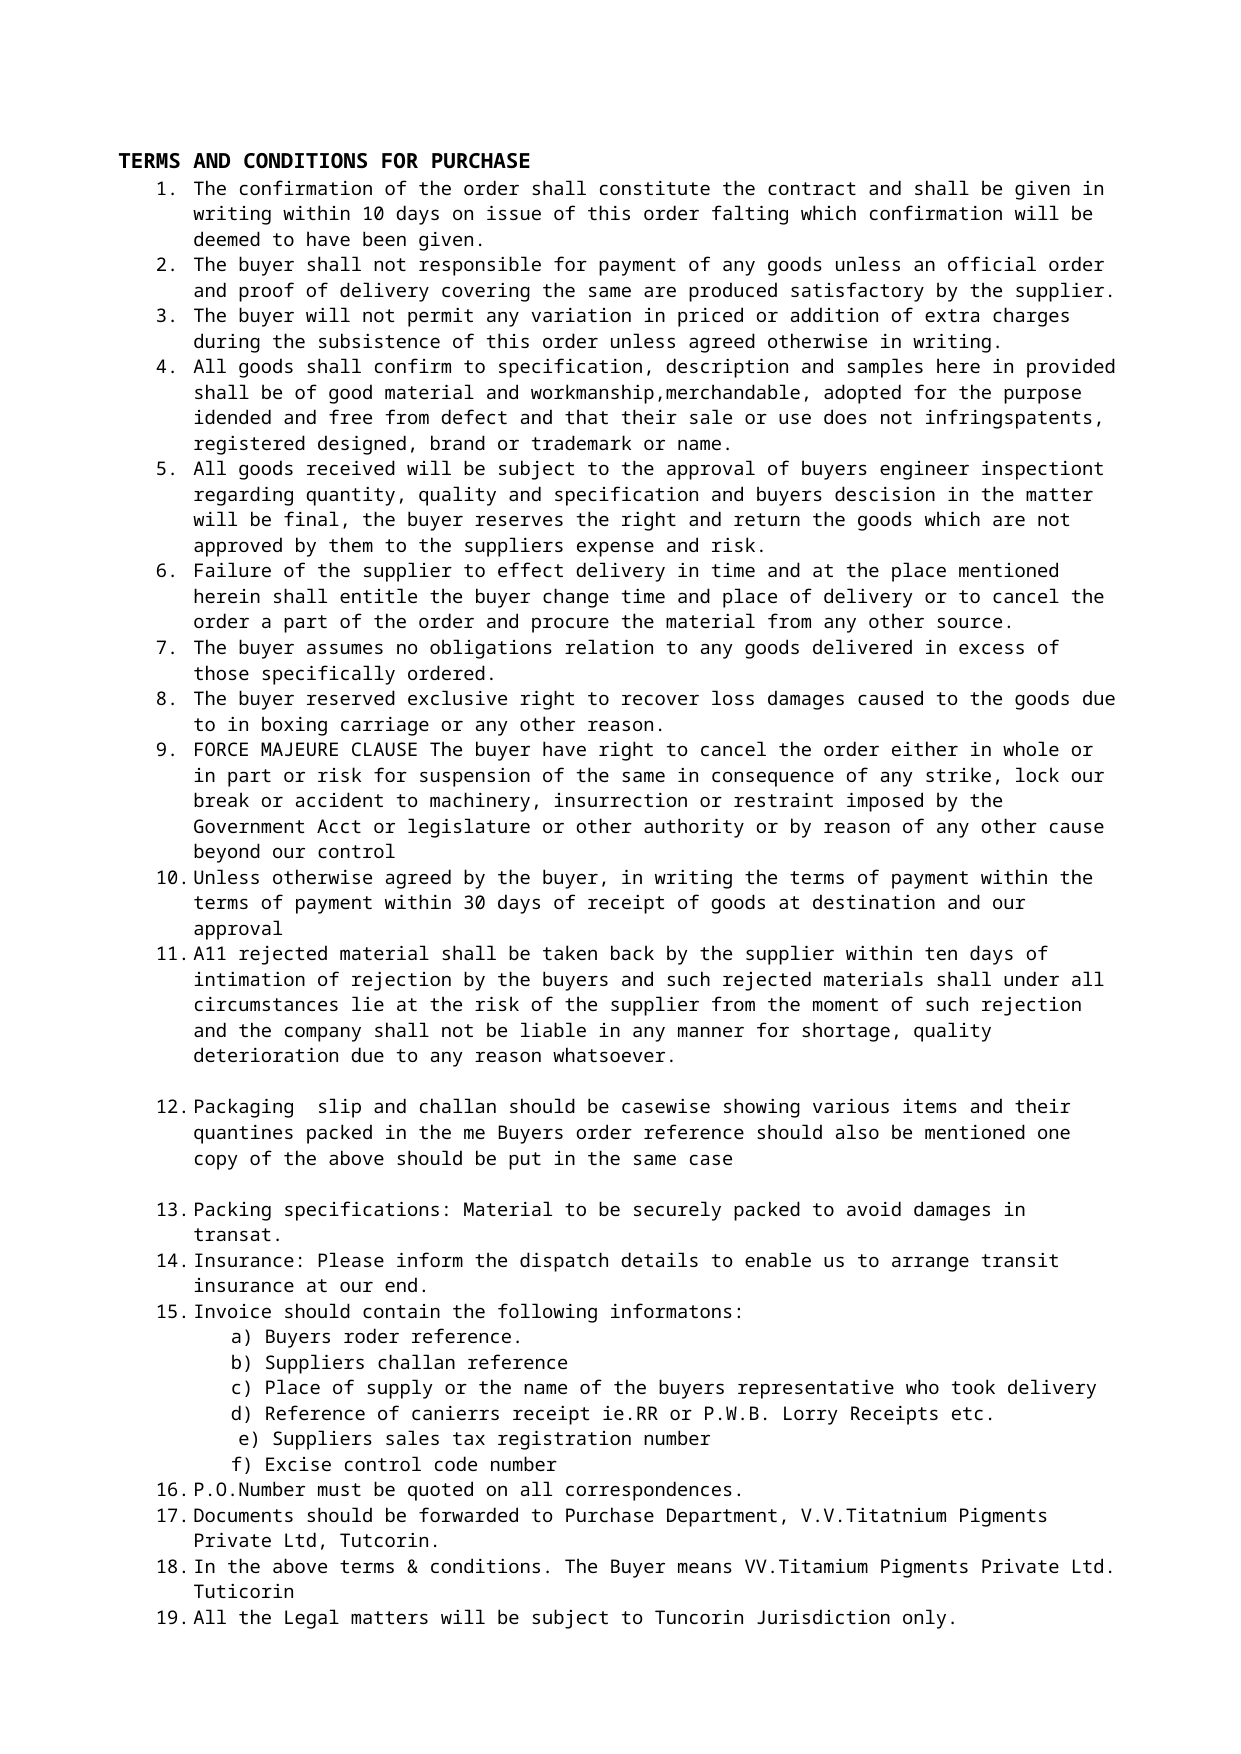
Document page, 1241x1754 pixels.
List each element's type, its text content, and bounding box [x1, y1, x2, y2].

list Packing specifications: Material to be securely packed to avoid damages in transat. [156, 1196, 1122, 1247]
list FORCE MAJEURE CLAUSE The buyer have right to cancel the order either in whole or in part or risk for suspension of the same in consequence of any strike, lock our break or accident to machinery, insurrection or restraint imposed by the Government Acct or legislature or other authority or by reason of any other cause beyond our control [156, 736, 1122, 864]
list Invoice should contain the following informatons: [156, 1298, 1122, 1323]
list Insurance: Please inform the dispatch details to enable us to arrange transit insurance at our end. [156, 1247, 1122, 1298]
list d) Reference of canierrs receipt ie.RR or P.W.B. Lorry Receipts etc. [193, 1400, 1122, 1426]
list c) Place of supply or the name of the buyers representative who took delivery [193, 1374, 1122, 1400]
list The buyer will not permit any variation in priced or addition of extra charges during the subsistence of this order unless agreed otherwise in writing. [156, 303, 1122, 354]
list Packaging slip and challan should be casewise showing various items and their quantines packed in the me Buyers order reference should also be mentioned one copy of the above should be put in the same case [156, 1094, 1122, 1170]
list Failure of the supplier to effect delivery in time and at the place mentioned herein shall entitle the buyer change time and place of delivery or to cancel the order a part of the order and procure the material from any other source. [156, 558, 1122, 634]
list The buyer shall not responsible for payment of any goods unless an official order and proof of delivery covering the same are produced satisfactory by the supplier. [156, 252, 1122, 303]
list The buyer assumes no obligations relation to any goods delivered in excess of those specifically ordered. [156, 634, 1122, 685]
list f) Excise control code number [193, 1451, 1122, 1477]
list e) Suppliers sales tax registration number [156, 1426, 1122, 1451]
list All the Legal matters will be subject to Tuncorin Jurisdiction only. [156, 1604, 1122, 1630]
list In the above terms & conditions. The Buyer means VV.Titamium Pigments Private Ltd. Tuticorin [156, 1553, 1122, 1604]
list b) Suppliers challan reference [193, 1349, 1122, 1374]
list a) Buyers roder reference. [193, 1323, 1122, 1349]
list All goods shall confirm to specification, description and samples here in provided shall be of good material and workmanship,merchandable, adopted for the purpose idended and free from defect and that their sale or use does not infringspatents, registered designed, brand or trademark or name. [156, 354, 1122, 456]
list All goods received will be subject to the approval of buyers engineer inspectiont regarding quantity, quality and specification and buyers descision in the matter will be final, the buyer reserves the right and return the goods which are not approved by them to the suppliers expense and risk. [156, 456, 1122, 558]
list Unless otherwise agreed by the buyer, in writing the terms of payment within the terms of payment within 30 days of receipt of goods at destination and our approval [156, 864, 1122, 941]
text TERMS AND CONDITIONS FOR PURCHASE [118, 147, 1122, 175]
list The confirmation of the order shall constitute the contract and shall be given in writing within 10 days on issue of this order falting which confirmation will be deemed to have been given. [156, 175, 1122, 252]
list A11 rejected material shall be taken back by the supplier within ten days of intimation of rejection by the buyers and such rejected materials shall under all circumstances lie at the risk of the supplier from the moment of such rejection and the company shall not be liable in any manner for shortage, quality deterioration due to any reason whatsoever. [156, 941, 1122, 1068]
list The buyer reserved exclusive right to recover loss damages caused to the goods due to in boxing carriage or any other reason. [156, 685, 1122, 736]
list P.O.Number must be quoted on all correspondences. [156, 1477, 1122, 1502]
list Documents should be forwarded to Purchase Department, V.V.Titatnium Pigments Private Ltd, Tutcorin. [156, 1502, 1122, 1553]
